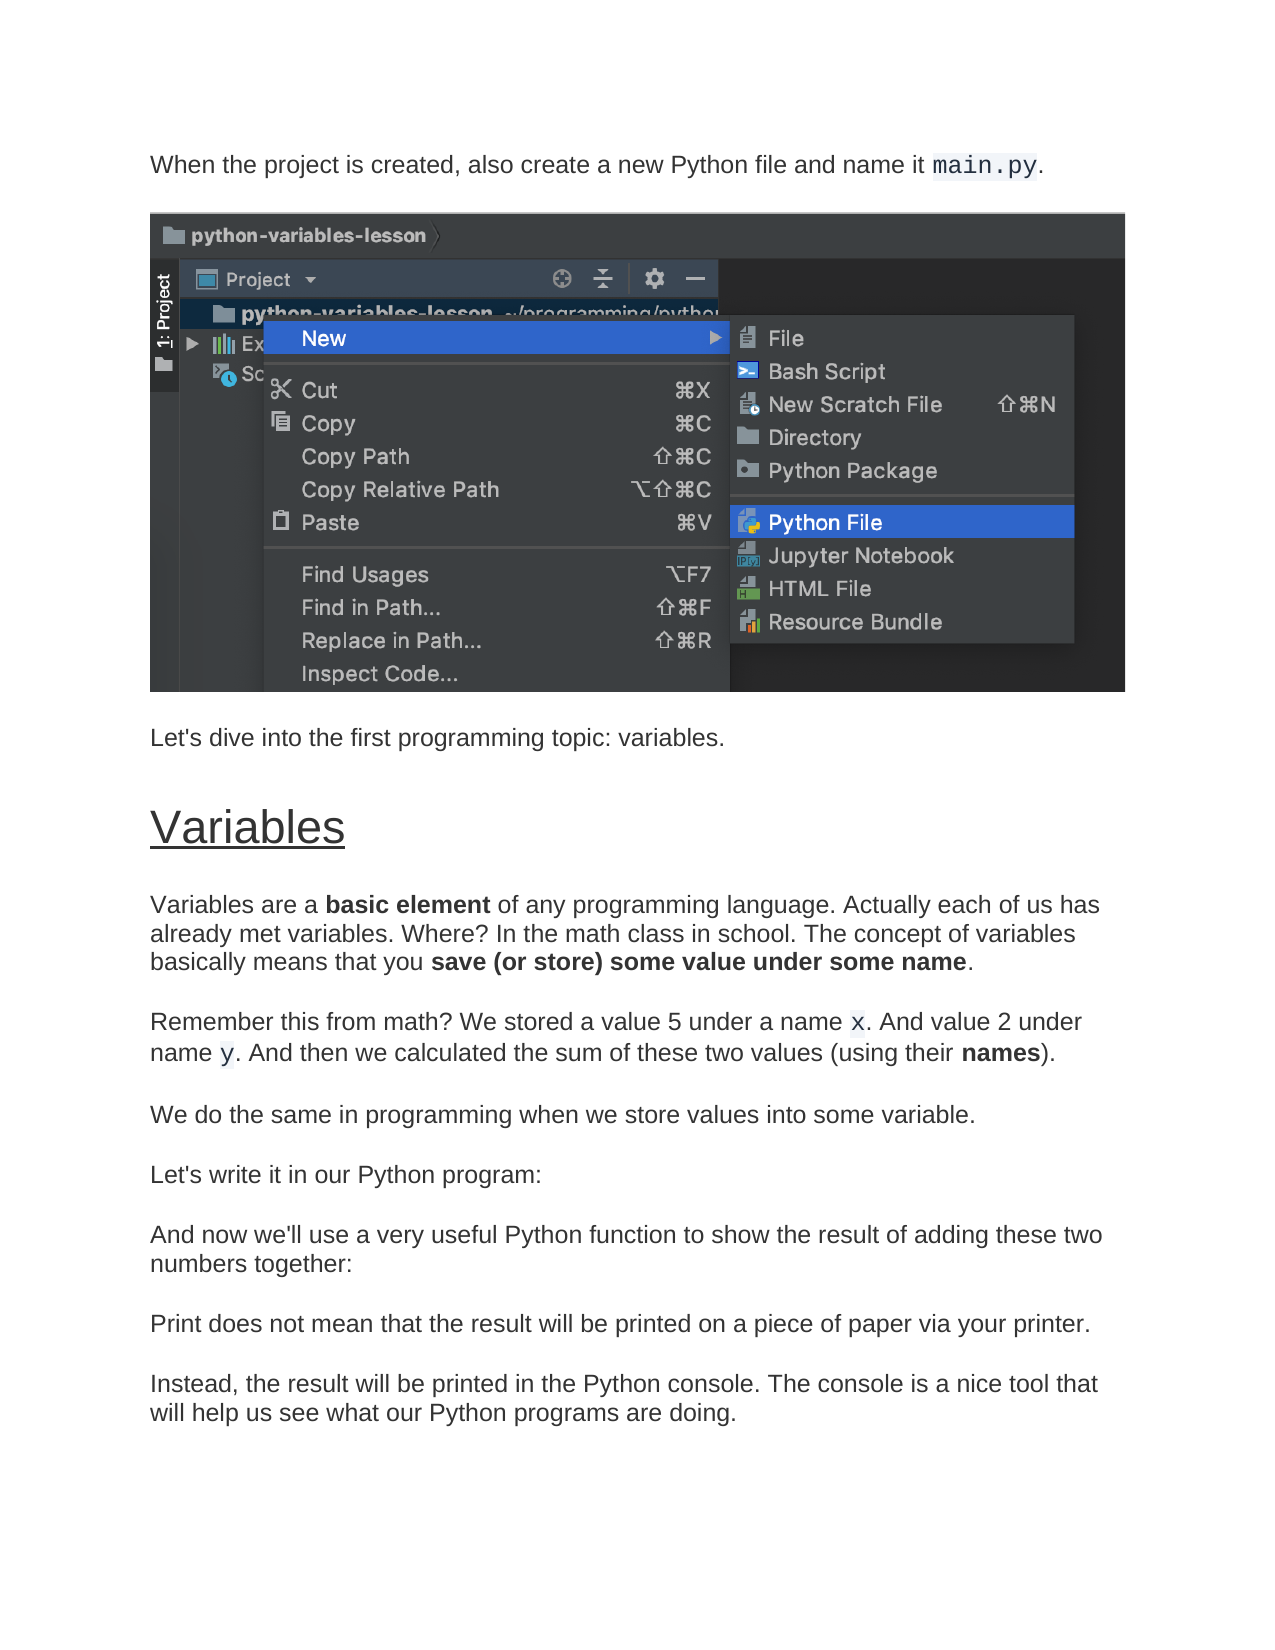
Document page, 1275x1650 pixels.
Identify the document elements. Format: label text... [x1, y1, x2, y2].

text Variables are a basic element of any programming language. Actually each of us has already met variables. Where? In the math class in school. The concept of variables basically means that you save (or store) some value under some name. [150, 890, 1125, 976]
subtitle Variables [150, 799, 1125, 853]
text Print does not mean that the result will be printed on a piece of paper via your printer. [150, 1309, 1125, 1338]
text Remember this from math? We stored a value 5 under a name x. And value 2 under name y. And then we calculated the sum of these two values (using their names). [150, 1007, 1125, 1069]
picture [150, 212, 1125, 692]
text We do the same in programming when we store values into some variable. [150, 1100, 1125, 1129]
text Let's write it in our Python program: [150, 1160, 1125, 1189]
text And now we'll use a very useful Python function to show the result of adding these two numbers together: [150, 1220, 1125, 1278]
text Let's dive into the first programming topic: variables. [150, 723, 1125, 751]
text When the project is created, also create a new Python file and name it main.py. [150, 150, 1125, 181]
text Instead, the result will be printed in the Python console. The console is a nice tool that will help us see what our Python programs are doing. [150, 1369, 1125, 1427]
